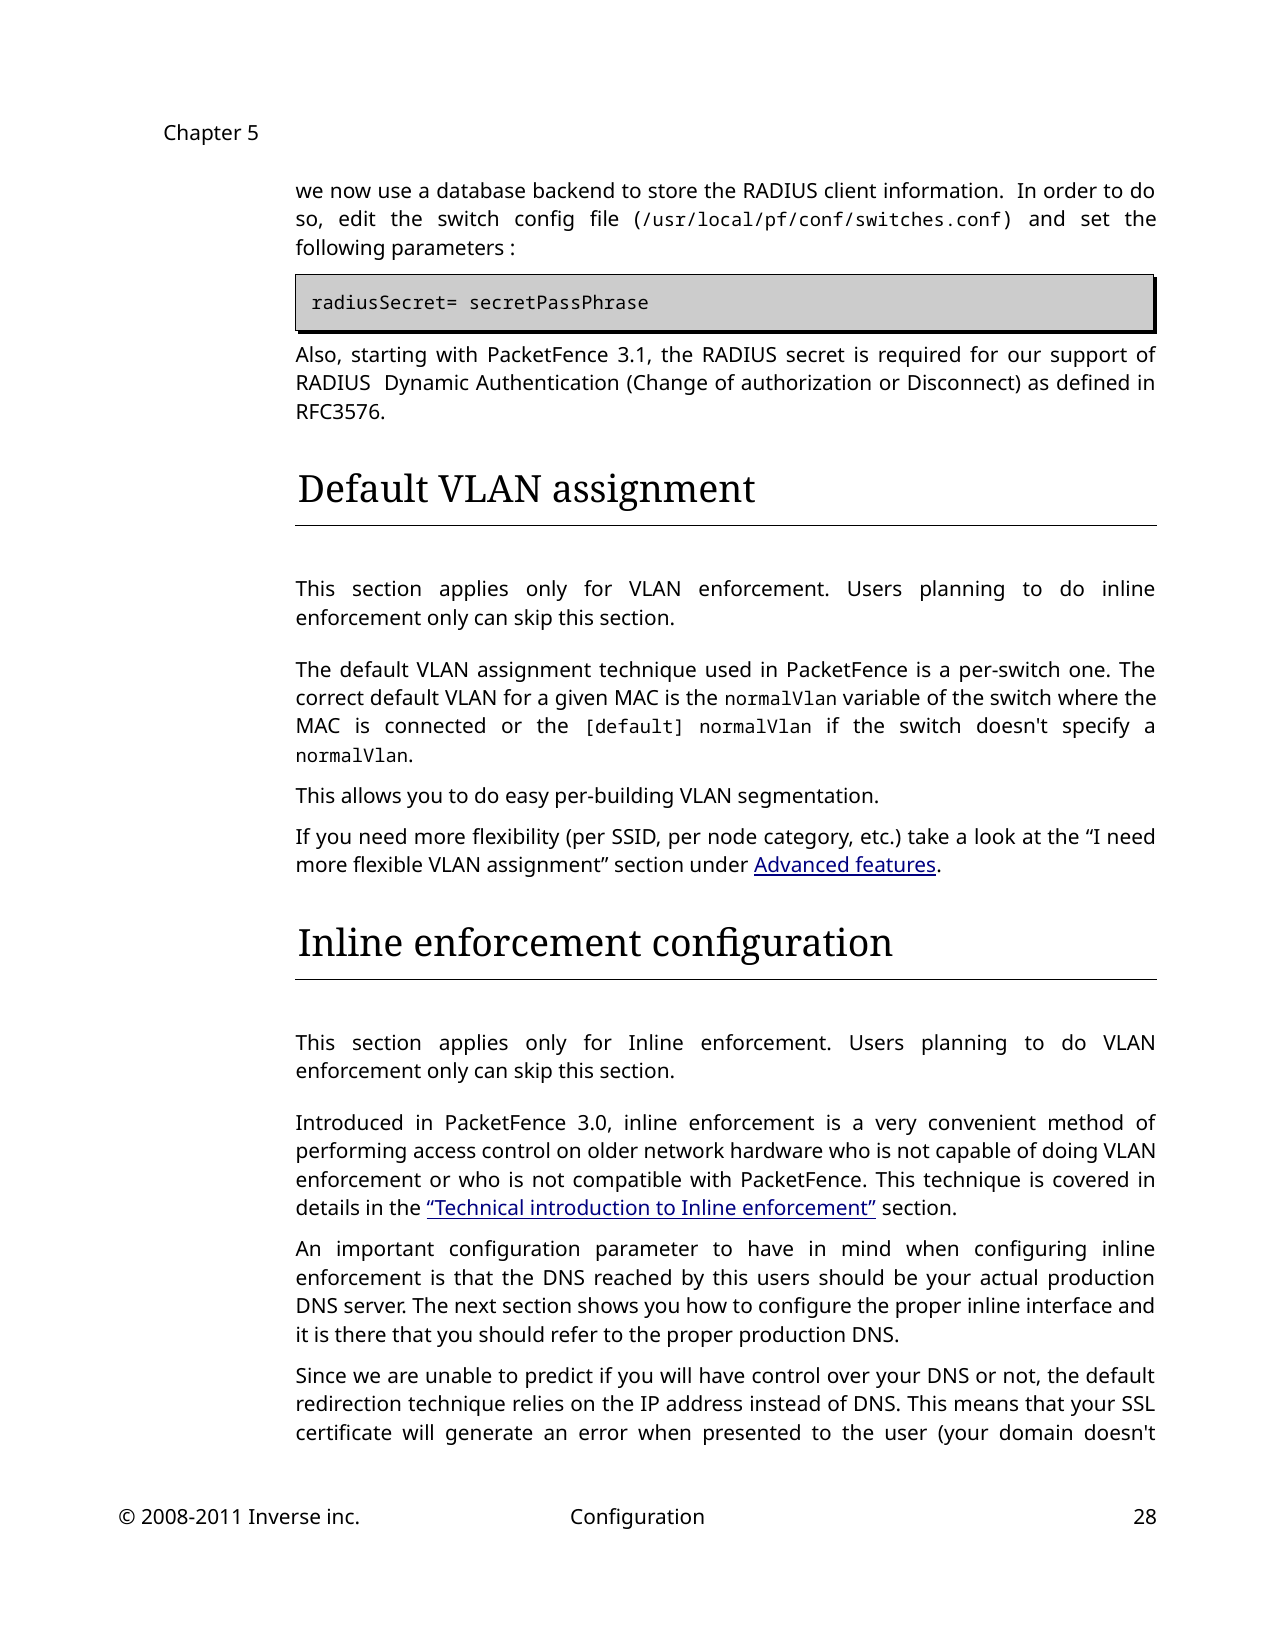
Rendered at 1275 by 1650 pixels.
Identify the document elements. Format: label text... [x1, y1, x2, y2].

text An important configuration parameter to have in mind when configuring inline enforcement is that the DNS reached by this users should be your actual production DNS server. The next section shows you how to configure the proper inline interface and it is there that you should refer to the proper production DNS. [295, 1234, 1157, 1348]
text This section applies only for Inline enforcement. Users planning to do VLAN enforcement only can skip this section. [295, 1028, 1157, 1084]
text we now use a database backend to store the RADIUS client information. In order to do so, edit the switch config file (/usr/local/pf/conf/switches.conf) and set the following parameters : [295, 176, 1157, 261]
text This section applies only for VLAN enforcement. Users planning to do inline enforcement only can skip this section. [295, 574, 1157, 631]
text Since we are unable to predict if you will have control over your DNS or not, the default redirection technique relies on the IP address instead of DNS. This means that your SSL certificate will generate an error when presented to the user (your domain doesn't [295, 1361, 1157, 1446]
text Also, starting with PacketFence 3.1, the RADIUS secret is required for our support of RADIUS Dynamic Authentication (Change of authorization or Disconnect) as defined in RFC3576. [295, 340, 1157, 425]
subtitle Inline enforcement configuration [295, 916, 1157, 979]
text Introduced in PacketFence 3.0, inline enforcement is a very convenient method of performing access control on older network hardware who is not capable of doing VLAN enforcement or who is not compatible with PacketFence. This technique is covered in details in the “Technical introduction to Inline enforcement” section. [295, 1108, 1157, 1222]
text If you need more flexibility (per SSID, per node category, etc.) take a look at the “I need more flexible VLAN assignment” section under Advanced features. [295, 822, 1157, 879]
text radiusSecret= secretPassPhrase [296, 275, 1153, 330]
text The default VLAN assignment technique used in PacketFence is a per-switch one. The correct default VLAN for a given MAC is the normalVlan variable of the switch where the MAC is connected or the [default] normalVlan if the switch doesn't specify a normalVlan. [295, 655, 1157, 768]
subtitle Default VLAN assignment [295, 462, 1157, 525]
text This allows you to do easy per-building VLAN segmentation. [295, 781, 1157, 809]
